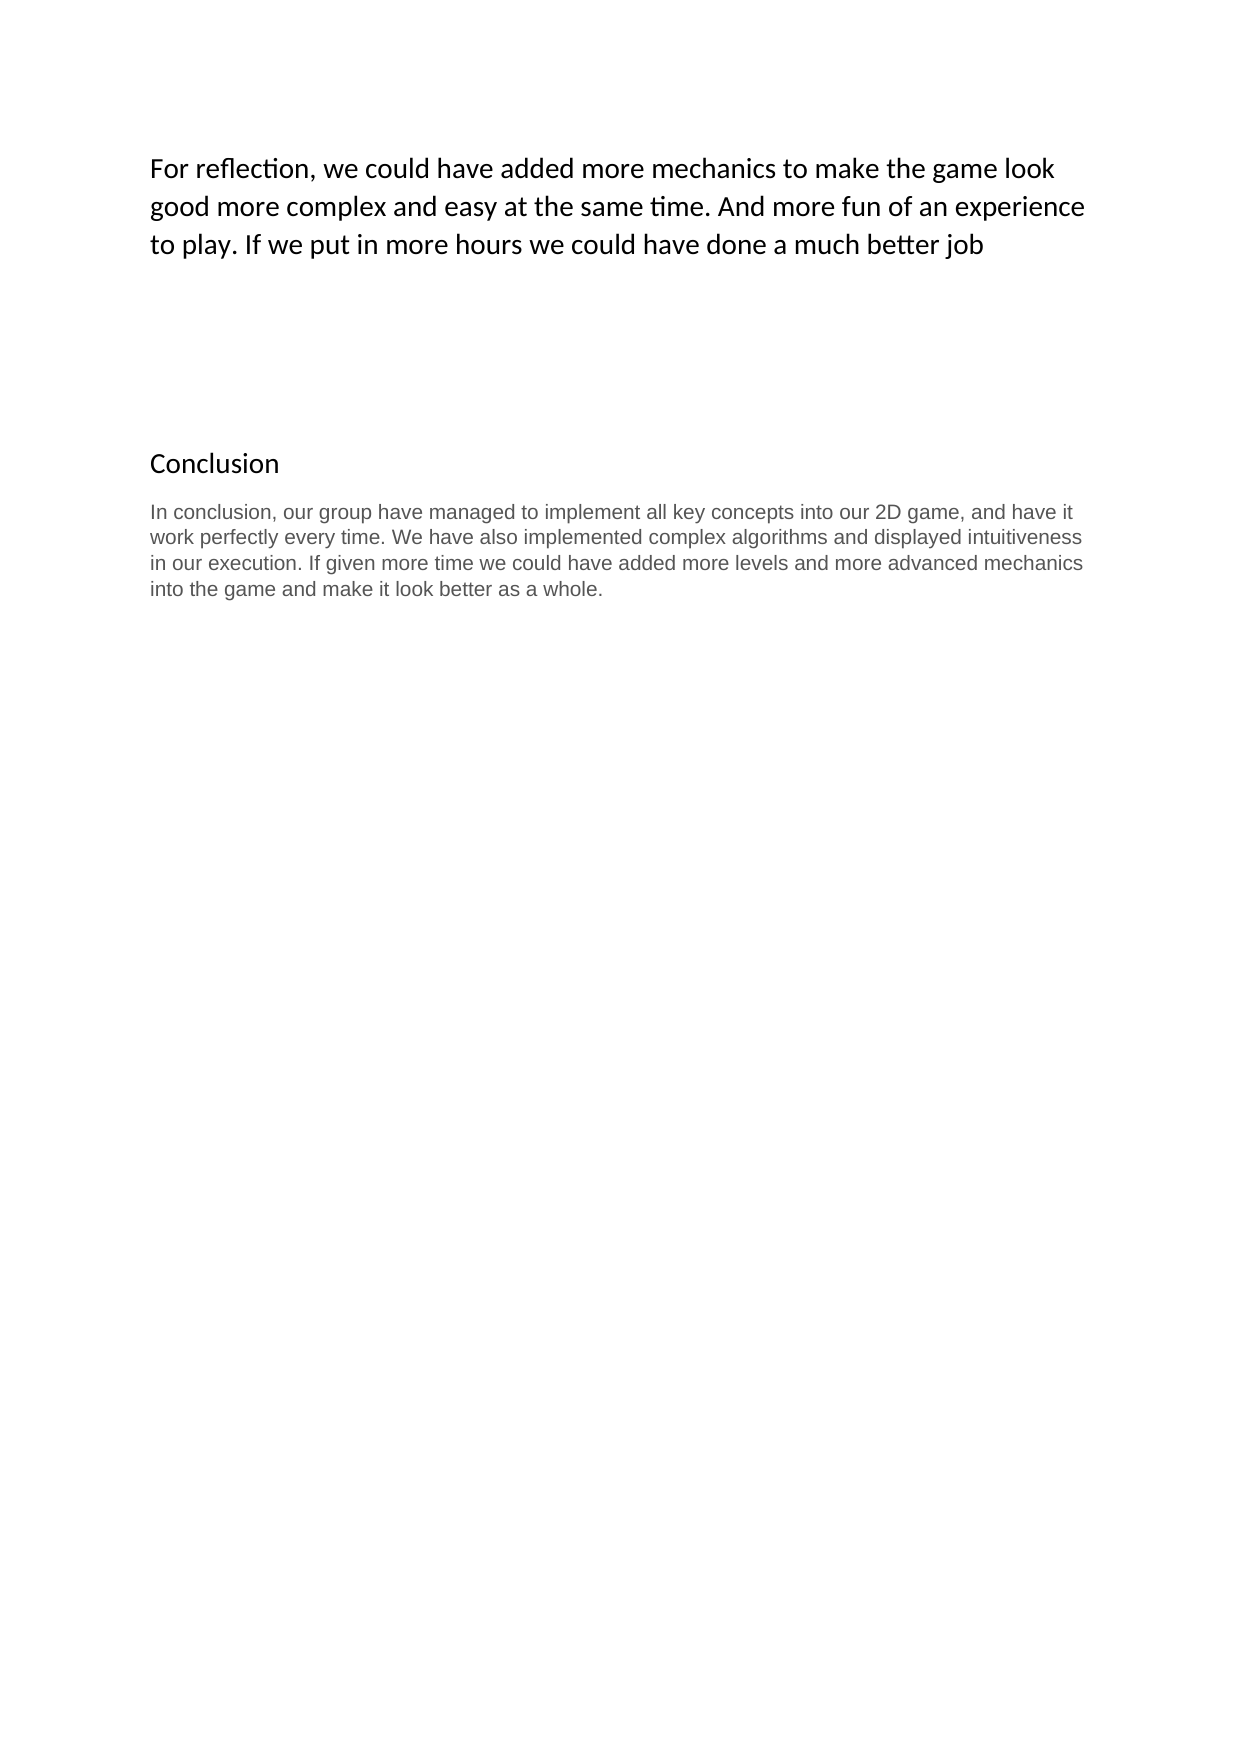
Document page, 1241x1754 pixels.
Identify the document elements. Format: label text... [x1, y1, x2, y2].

text For reflection, we could have added more mechanics to make the game look good more complex and easy at the same time. And more fun of an experience to play. If we put in more hours we could have done a much better job [150, 150, 1090, 262]
text Conclusion [150, 445, 1090, 480]
text In conclusion, our group have managed to implement all key concepts into our 2D game, and have it work perfectly every time. We have also implemented complex algorithms and displayed intuitiveness in our execution. If given more time we could have added more levels and more advanced mechanics into the game and make it look better as a whole. [150, 499, 1090, 600]
